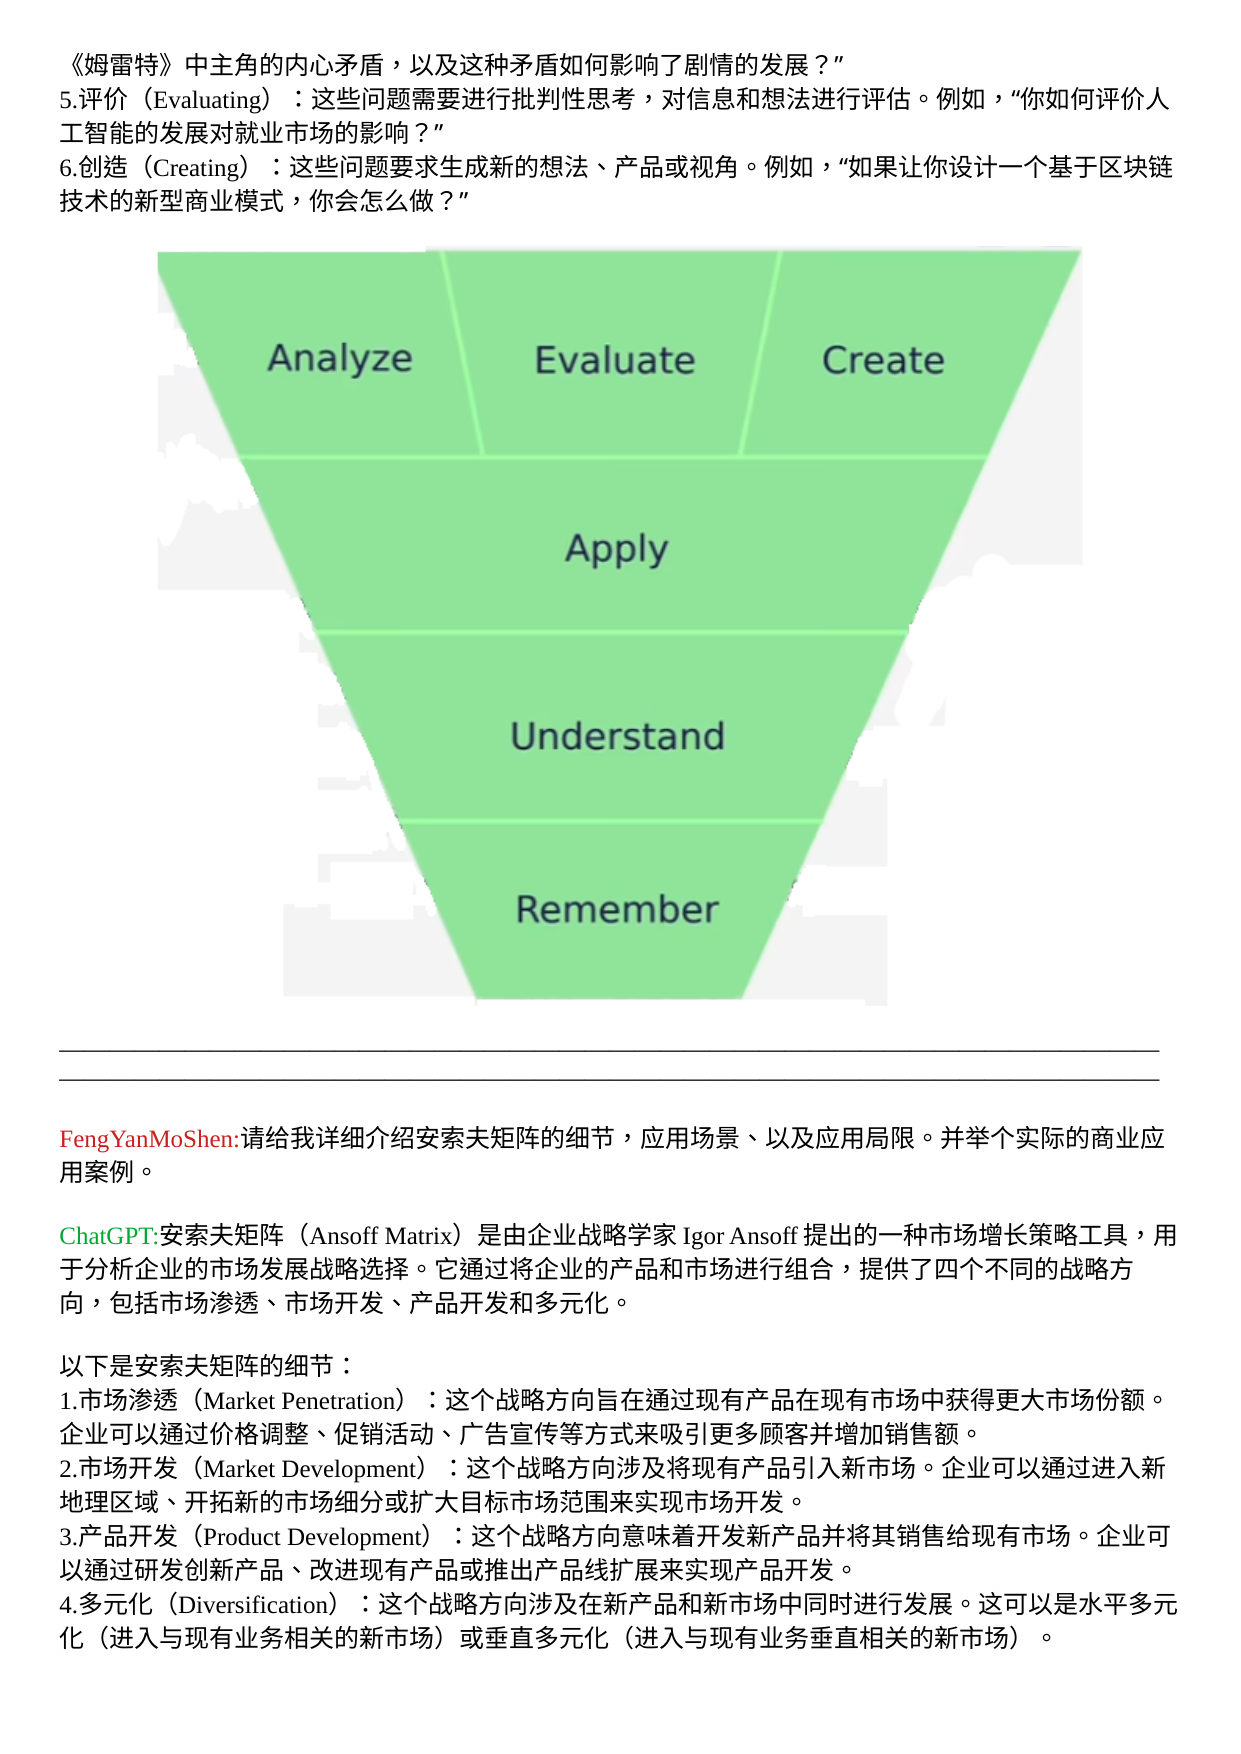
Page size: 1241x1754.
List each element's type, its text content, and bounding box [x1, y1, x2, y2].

text 《姆雷特》中主角的内心矛盾，以及这种矛盾如何影响了剧情的发展？” 5.评价（Evaluating）：这些问题需要进行批判性思考，对信息和想法进行评估。例如，“你如何评价人工智能的发展对就业市场的影响？” [59, 47, 1181, 149]
text 以下是安索夫矩阵的细节： [59, 1349, 1181, 1383]
text 4.多元化（Diversification）：这个战略方向涉及在新产品和新市场中同时进行发展。这可以是水平多元化（进入与现有业务相关的新市场）或垂直多元化（进入与现有业务垂直相关的新市场）。 [59, 1587, 1181, 1655]
picture [157, 246, 1083, 1006]
text ———————————————————————————————————————————— [59, 1063, 1181, 1092]
text ———————————————————————————————————————————— [59, 1034, 1181, 1063]
text 2.市场开发（Market Development）：这个战略方向涉及将现有产品引入新市场。企业可以通过进入新地理区域、开拓新的市场细分或扩大目标市场范围来实现市场开发。 [59, 1451, 1181, 1519]
text ChatGPT:安索夫矩阵（Ansoff Matrix）是由企业战略学家Igor Ansoff提出的一种市场增长策略工具，用于分析企业的市场发展战略选择。它通过将企业的产品和市场进行组合，提供了四个不同的战略方向，包括市场渗透、市场开发、产品开发和多元化。 [59, 1218, 1181, 1320]
text 6.创造（Creating）：这些问题要求生成新的想法、产品或视角。例如，“如果让你设计一个基于区块链技术的新型商业模式，你会怎么做？” [59, 149, 1181, 218]
text 1.市场渗透（Market Penetration）：这个战略方向旨在通过现有产品在现有市场中获得更大市场份额。企业可以通过价格调整、促销活动、广告宣传等方式来吸引更多顾客并增加销售额。 [59, 1383, 1181, 1451]
text 3.产品开发（Product Development）：这个战略方向意味着开发新产品并将其销售给现有市场。企业可以通过研发创新产品、改进现有产品或推出产品线扩展来实现产品开发。 [59, 1519, 1181, 1587]
text FengYanMoShen:请给我详细介绍安索夫矩阵的细节，应用场景、以及应用局限。并举个实际的商业应用案例。 [59, 1121, 1181, 1189]
